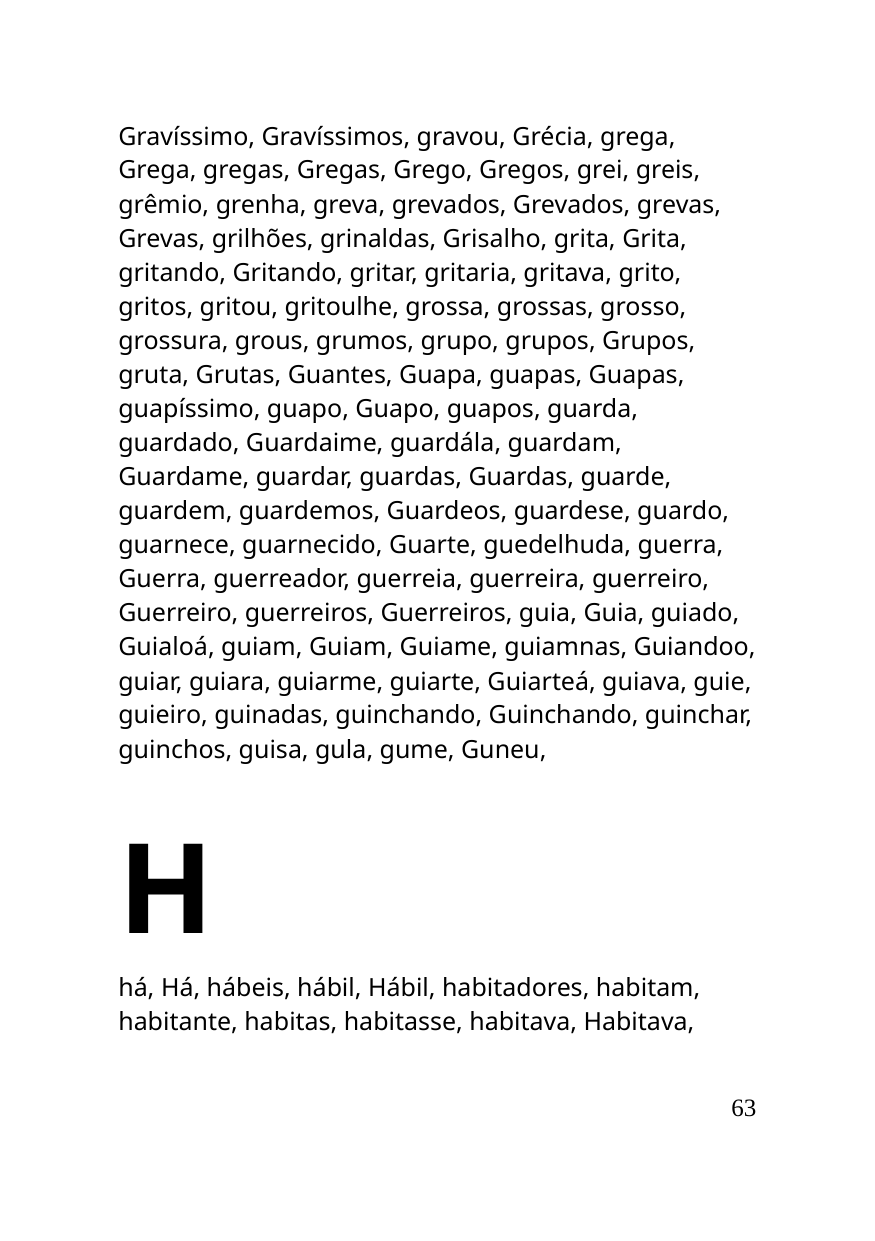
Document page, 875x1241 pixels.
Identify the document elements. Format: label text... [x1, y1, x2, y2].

text há, Há, hábeis, hábil, Hábil, habitadores, habitam, habitante, habitas, habitasse, habitava, Habitava, [118, 970, 756, 1038]
text Gravíssimo, Gravíssimos, gravou, Grécia, grega, Grega, gregas, Gregas, Grego, Gregos, grei, greis, grêmio, grenha, greva, grevados, Grevados, grevas, Grevas, grilhões, grinaldas, Grisalho, grita, Grita, gritando, Gritando, gritar, gritaria, gritava, grito, gritos, gritou, gritoulhe, grossa, grossas, grosso, grossura, grous, grumos, grupo, grupos, Grupos, gruta, Grutas, Guantes, Guapa, guapas, Guapas, guapíssimo, guapo, Guapo, guapos, guarda, guardado, Guardaime, guardála, guardam, Guardame, guardar, guardas, Guardas, guarde, guardem, guardemos, Guardeos, guardese, guardo, guarnece, guarnecido, Guarte, guedelhuda, guerra, Guerra, guerreador, guerreia, guerreira, guerreiro, Guerreiro, guerreiros, Guerreiros, guia, Guia, guiado, Guialoá, guiam, Guiam, Guiame, guiamnas, Guiandoo, guiar, guiara, guiarme, guiarte, Guiarteá, guiava, guie, guieiro, guinadas, guinchando, Guinchando, guinchar, guinchos, guisa, gula, gume, Guneu, [118, 118, 756, 765]
text H [118, 799, 756, 970]
